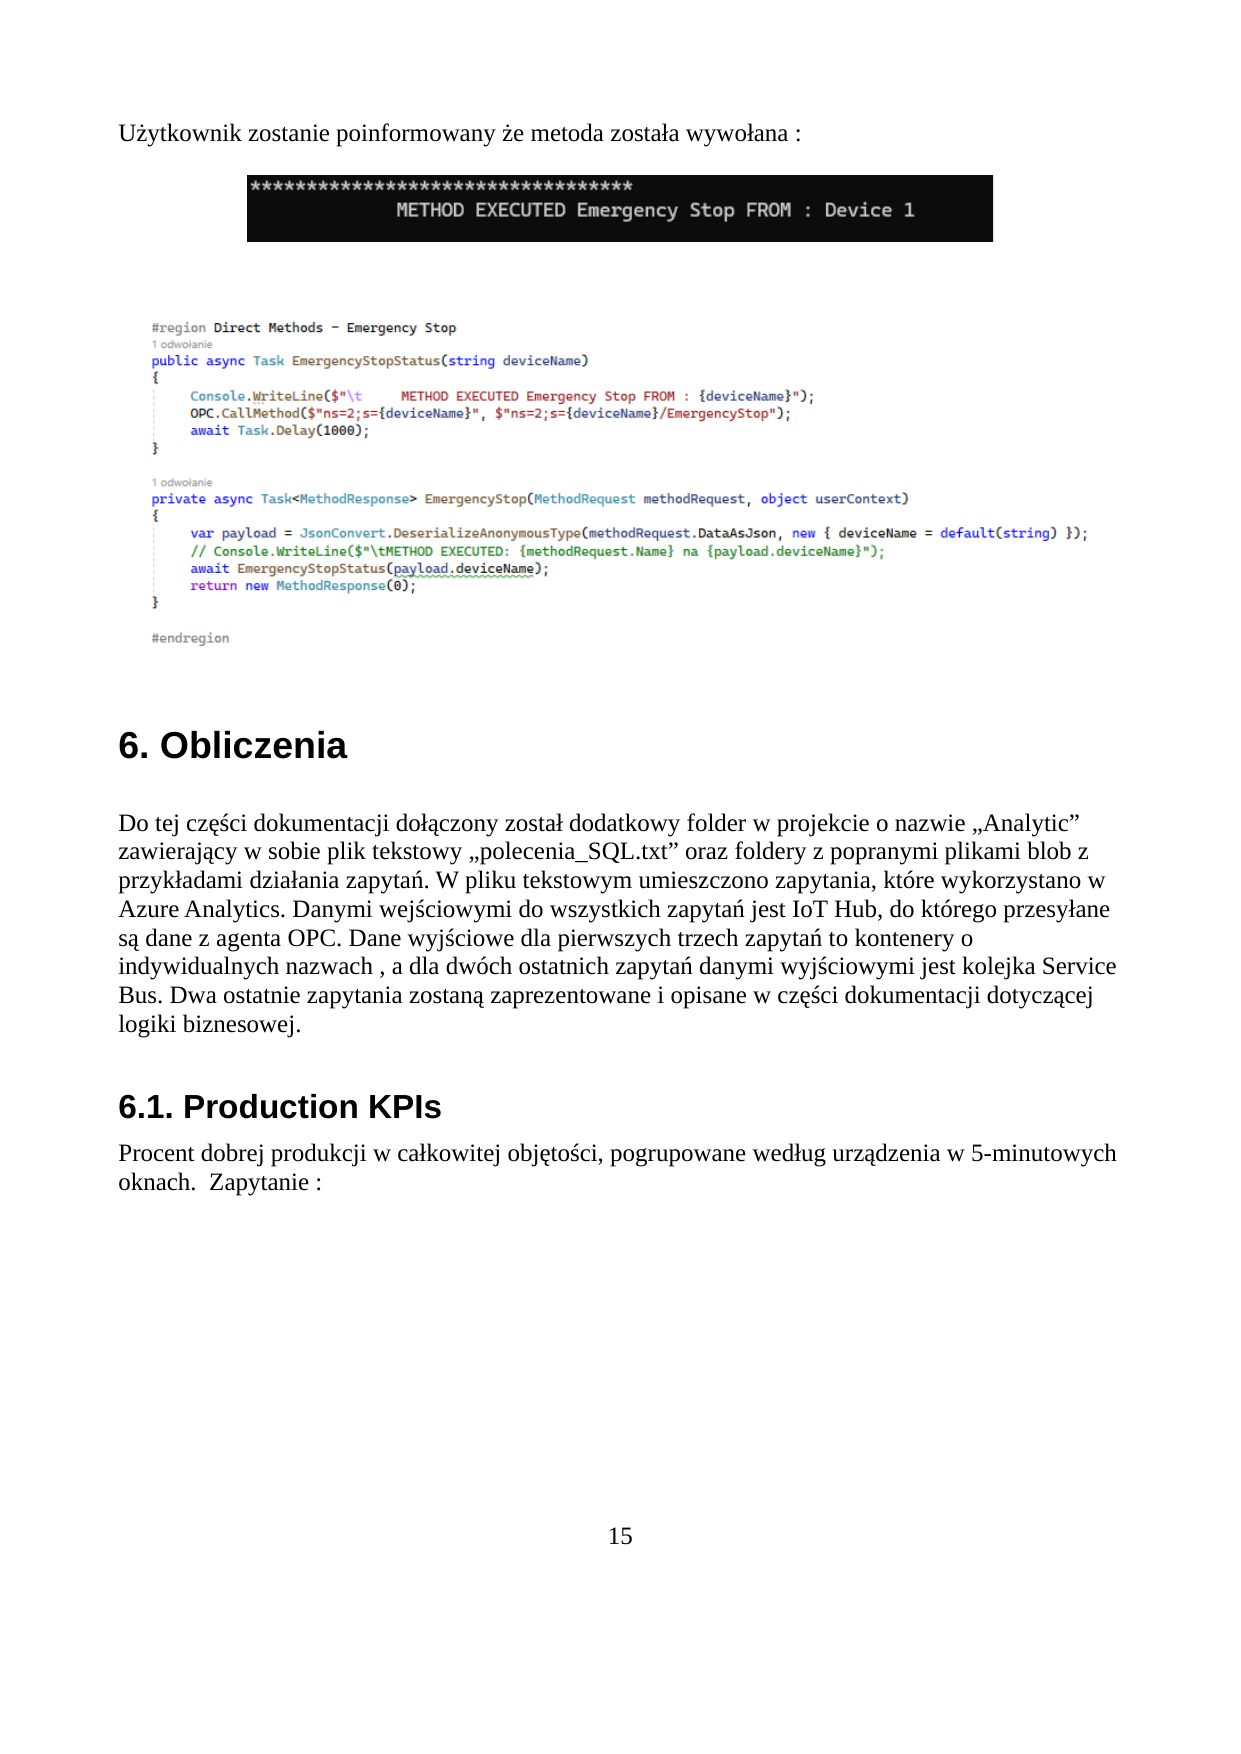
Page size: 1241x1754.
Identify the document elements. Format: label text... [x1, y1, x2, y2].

subtitle 6. Obliczenia [118, 723, 1122, 766]
text Procent dobrej produkcji w całkowitej objętości, pogrupowane według urządzenia w 5-minutowych oknach. Zapytanie : [118, 1138, 1122, 1196]
picture [247, 175, 994, 242]
text Użytkownik zostanie poinformowany że metoda została wywołana : [118, 118, 1122, 147]
picture [118, 290, 1123, 670]
subtitle 6.1. Production KPIs [118, 1087, 1122, 1126]
text Do tej części dokumentacji dołączony został dodatkowy folder w projekcie o nazwie „Analytic” zawierający w sobie plik tekstowy „polecenia_SQL.txt” oraz foldery z popranymi plikami blob z przykładami działania zapytań. W pliku tekstowym umieszczono zapytania, które wykorzystano w Azure Analytics. Danymi wejściowymi do wszystkich zapytań jest IoT Hub, do którego przesyłane są dane z agenta OPC. Dane wyjściowe dla pierwszych trzech zapytań to kontenery o indywidualnych nazwach , a dla dwóch ostatnich zapytań danymi wyjściowymi jest kolejka Service Bus. Dwa ostatnie zapytania zostaną zaprezentowane i opisane w części dokumentacji dotyczącej logiki biznesowej. [118, 808, 1122, 1038]
